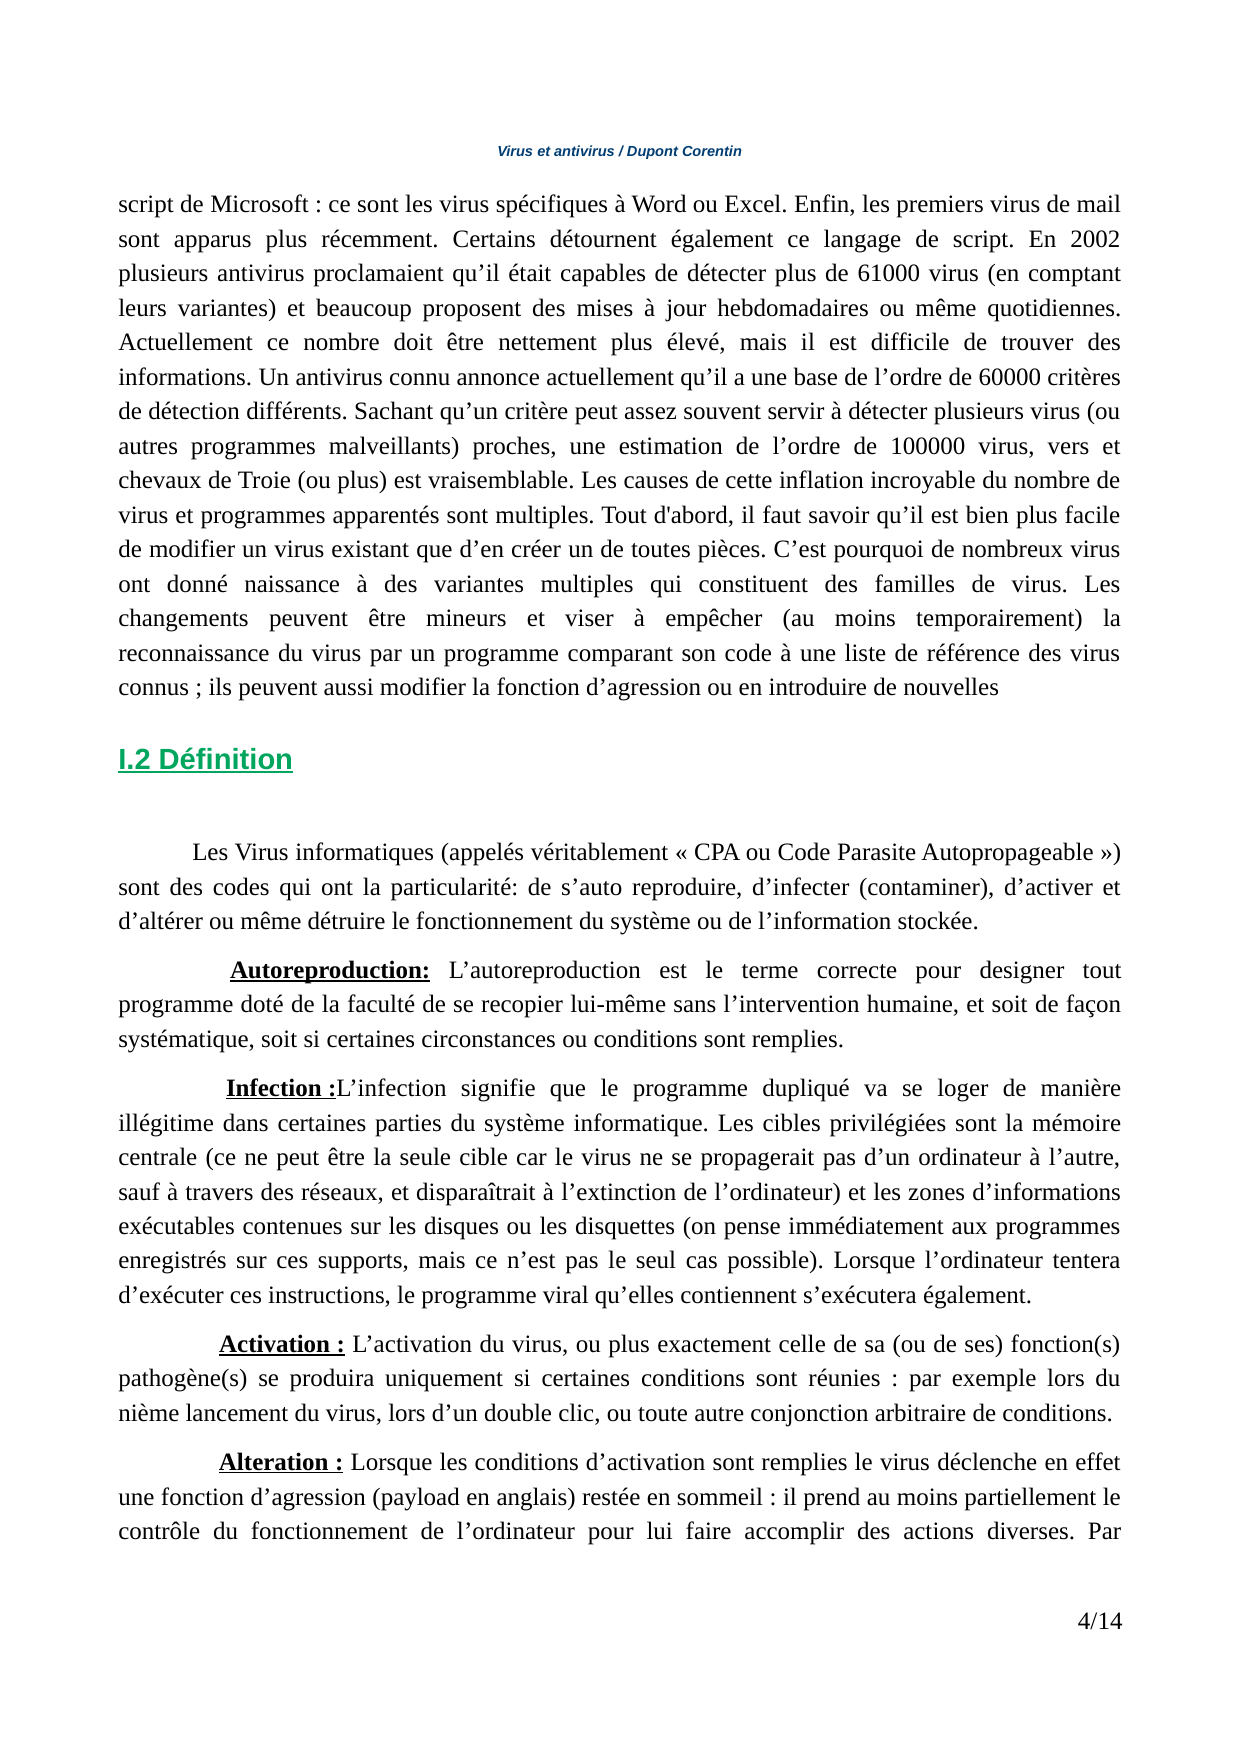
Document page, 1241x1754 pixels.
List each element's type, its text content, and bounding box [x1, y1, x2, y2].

subtitle I.2 Définition [118, 742, 1122, 776]
text  Infection :L’infection signifie que le programme dupliqué va se loger de manière illégitime dans certaines parties du système informatique. Les cibles privilégiées sont la mémoire centrale (ce ne peut être la seule cible car le virus ne se propagerait pas d’un ordinateur à l’autre, sauf à travers des réseaux, et disparaîtrait à l’extinction de l’ordinateur) et les zones d’informations exécutables contenues sur les disques ou les disquettes (on pense immédiatement aux programmes enregistrés sur ces supports, mais ce n’est pas le seul cas possible). Lorsque l’ordinateur tentera d’exécuter ces instructions, le programme viral qu’elles contiennent s’exécutera également. [118, 1073, 1122, 1309]
text script de Microsoft : ce sont les virus spécifiques à Word ou Excel. Enfin, les premiers virus de mail sont apparus plus récemment. Certains détournent également ce langage de script. En 2002 plusieurs antivirus proclamaient qu’il était capables de détecter plus de 61000 virus (en comptant leurs variantes) et beaucoup proposent des mises à jour hebdomadaires ou même quotidiennes. Actuellement ce nombre doit être nettement plus élevé, mais il est difficile de trouver des informations. Un antivirus connu annonce actuellement qu’il a une base de l’ordre de 60000 critères de détection différents. Sachant qu’un critère peut assez souvent servir à détecter plusieurs virus (ou autres programmes malveillants) proches, une estimation de l’ordre de 100000 virus, vers et chevaux de Troie (ou plus) est vraisemblable. Les causes de cette inflation incroyable du nombre de virus et programmes apparentés sont multiples. Tout d'abord, il faut savoir qu’il est bien plus facile de modifier un virus existant que d’en créer un de toutes pièces. C’est pourquoi de nombreux virus ont donné naissance à des variantes multiples qui constituent des familles de virus. Les changements peuvent être mineurs et viser à empêcher (au moins temporairement) la reconnaissance du virus par un programme comparant son code à une liste de référence des virus connus ; ils peuvent aussi modifier la fonction d’agression ou en introduire de nouvelles [118, 189, 1122, 701]
text  Alteration : Lorsque les conditions d’activation sont remplies le virus déclenche en effet une fonction d’agression (payload en anglais) restée en sommeil : il prend au moins partiellement le contrôle du fonctionnement de l’ordinateur pour lui faire accomplir des actions diverses. Par [118, 1447, 1122, 1545]
text  Activation : L’activation du virus, ou plus exactement celle de sa (ou de ses) fonction(s) pathogène(s) se produira uniquement si certaines conditions sont réunies : par exemple lors du nième lancement du virus, lors d’un double clic, ou toute autre conjonction arbitraire de conditions. [118, 1329, 1122, 1427]
text  Autoreproduction: L’autoreproduction est le terme correcte pour designer tout programme doté de la faculté de se recopier lui-même sans l’intervention humaine, et soit de façon systématique, soit si certaines circonstances ou conditions sont remplies. [118, 955, 1122, 1053]
text Les Virus informatiques (appelés véritablement « CPA ou Code Parasite Autopropageable ») sont des codes qui ont la particularité: de s’auto reproduire, d’infecter (contaminer), d’activer et d’altérer ou même détruire le fonctionnement du système ou de l’information stockée. [118, 837, 1122, 935]
